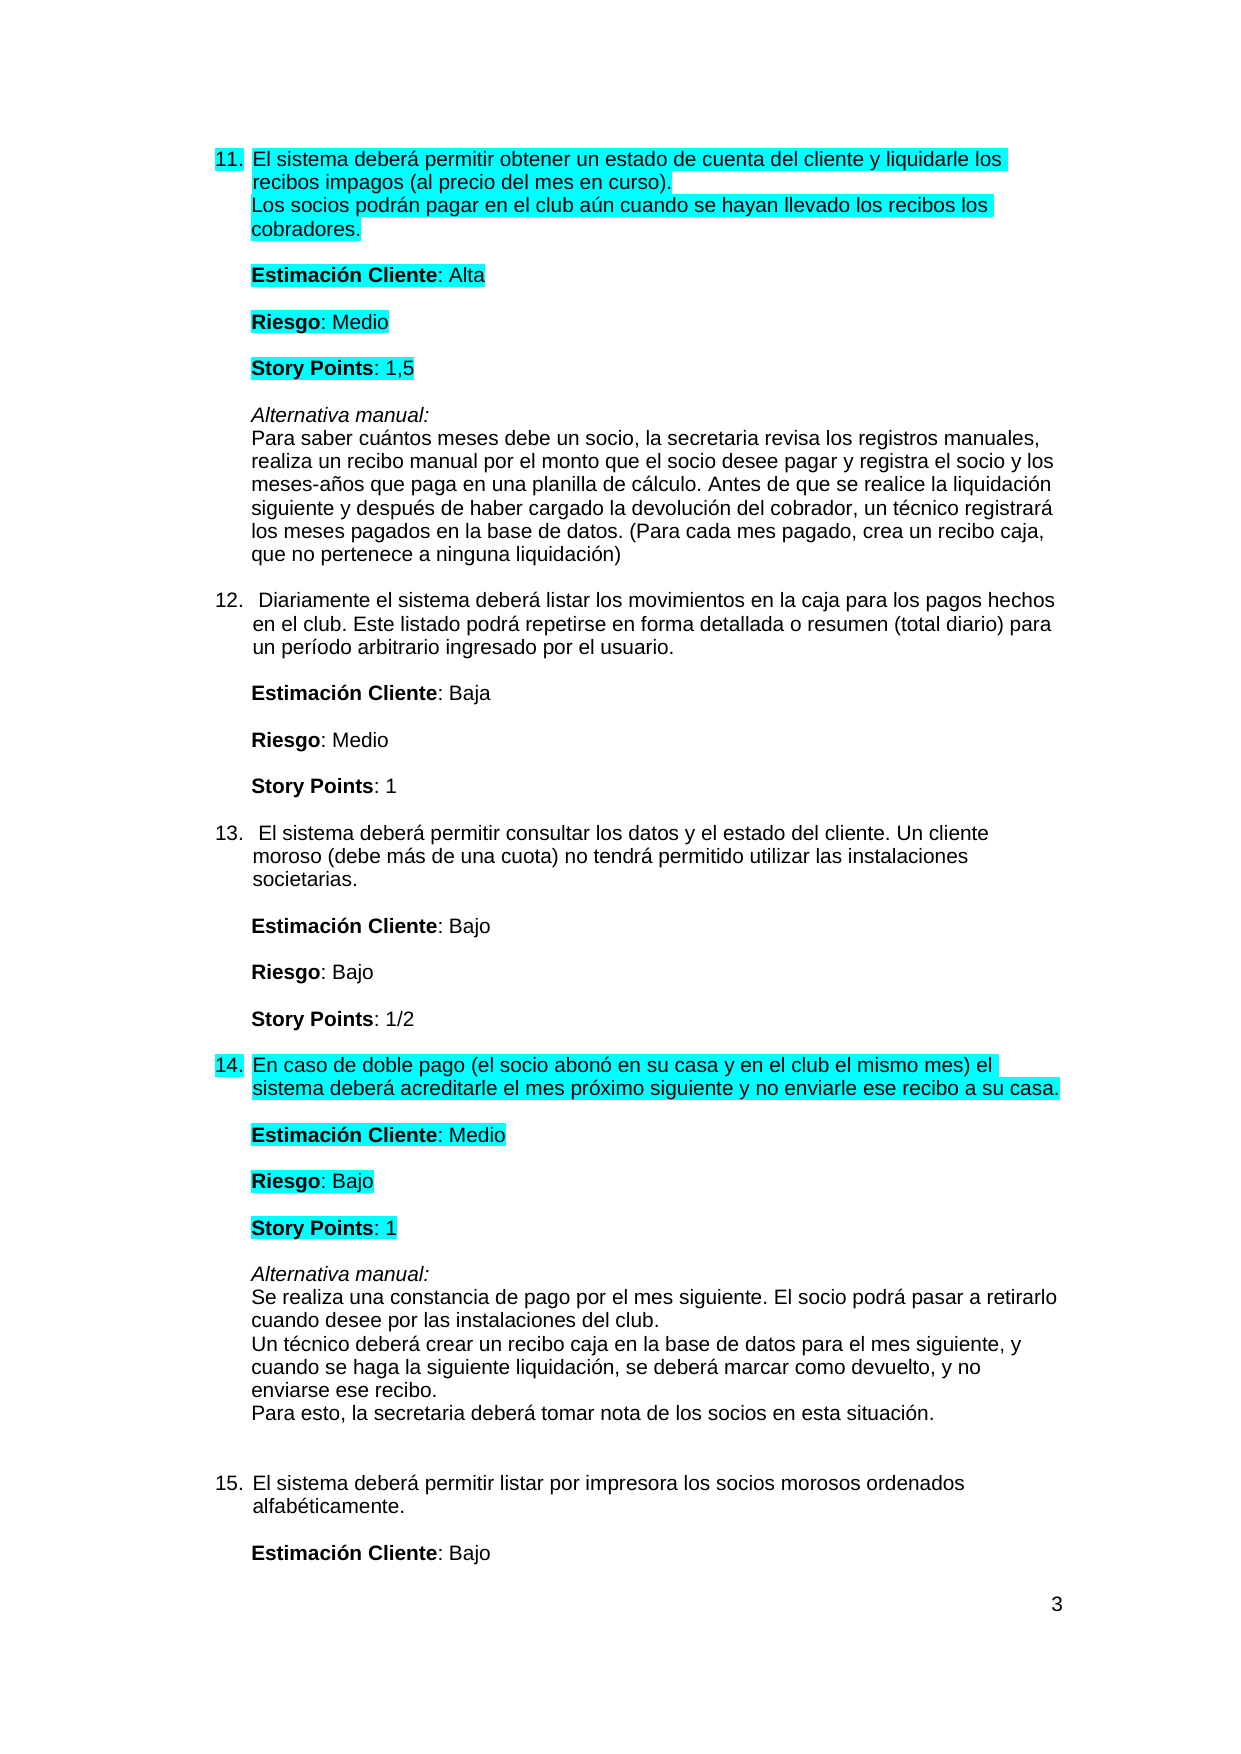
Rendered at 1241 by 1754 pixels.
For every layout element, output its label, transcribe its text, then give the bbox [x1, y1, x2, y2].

text Alternativa manual: [251, 403, 1063, 426]
text Riesgo: Medio [251, 728, 1063, 752]
text Se realiza una constancia de pago por el mes siguiente. El socio podrá pasar a retirarlo cuando desee por las instalaciones del club. [251, 1286, 1063, 1332]
list El sistema deberá permitir listar por impresora los socios morosos ordenados alfabéticamente. [215, 1472, 1063, 1518]
text Story Points: 1 [251, 1216, 1063, 1239]
text Riesgo: Bajo [251, 1170, 1063, 1193]
text Alternativa manual: [251, 1263, 1063, 1286]
text Story Points: 1/2 [251, 1007, 1063, 1030]
text Los socios podrán pagar en el club aún cuando se hayan llevado los recibos los cobradores. [251, 194, 1063, 241]
text Estimación Cliente: Baja [215, 682, 1063, 705]
list En caso de doble pago (el socio abonó en su casa y en el club el mismo mes) el sistema deberá acreditarle el mes próximo siguiente y no enviarle ese recibo a su casa. [215, 1053, 1063, 1100]
text Para saber cuántos meses debe un socio, la secretaria revisa los registros manuales, realiza un recibo manual por el monto que el socio desee pagar y registra el socio y los meses-años que paga en una planilla de cálculo. Antes de que se realice la liquidación siguiente y después de haber cargado la devolución del cobrador, un técnico registrará los meses pagados en la base de datos. (Para cada mes pagado, crea un recibo caja, que no pertenece a ninguna liquidación) [251, 426, 1063, 566]
text Un técnico deberá crear un recibo caja en la base de datos para el mes siguiente, y cuando se haga la siguiente liquidación, se deberá marcar como devuelto, y no enviarse ese recibo. [251, 1332, 1063, 1402]
text Story Points: 1,5 [251, 357, 1063, 380]
text Estimación Cliente: Bajo [215, 914, 1063, 937]
text Story Points: 1 [251, 775, 1063, 798]
list El sistema deberá permitir obtener un estado de cuenta del cliente y liquidarle los recibos impagos (al precio del mes en curso). [215, 148, 1063, 194]
list El sistema deberá permitir consultar los datos y el estado del cliente. Un cliente moroso (debe más de una cuota) no tendrá permitido utilizar las instalaciones societarias. [215, 821, 1063, 891]
text Estimación Cliente: Alta [215, 264, 1063, 287]
list Diariamente el sistema deberá listar los movimientos en la caja para los pagos hechos en el club. Este listado podrá repetirse en forma detallada o resumen (total diario) para un período arbitrario ingresado por el usuario. [215, 589, 1063, 659]
text Estimación Cliente: Bajo [215, 1541, 1063, 1564]
text Riesgo: Medio [251, 310, 1063, 333]
text Riesgo: Bajo [251, 961, 1063, 984]
text Estimación Cliente: Medio [215, 1123, 1063, 1146]
text Para esto, la secretaria deberá tomar nota de los socios en esta situación. [251, 1402, 1063, 1425]
